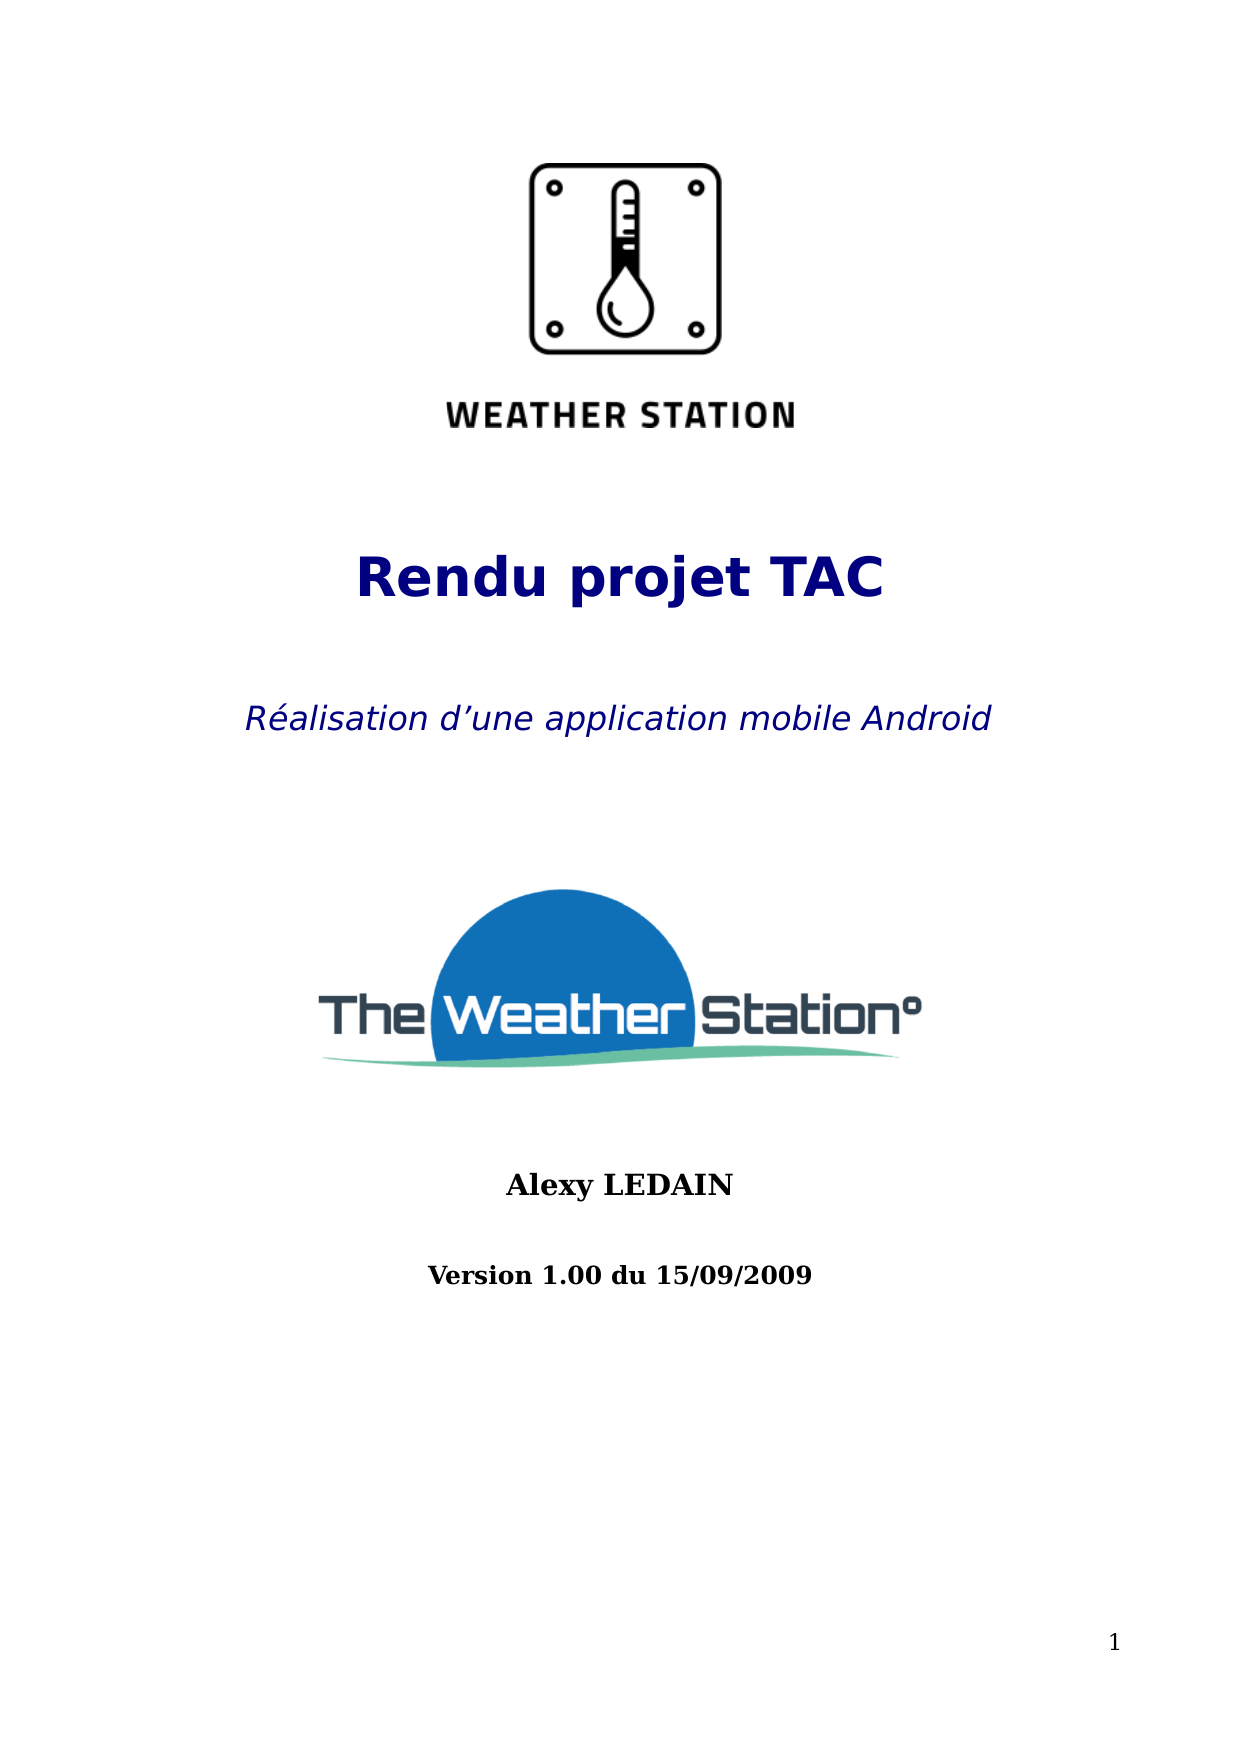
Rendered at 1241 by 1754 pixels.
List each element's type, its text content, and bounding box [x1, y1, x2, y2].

text Réalisation d’une application mobile Android [118, 699, 1122, 738]
text Alexy LEDAIN [118, 817, 1122, 1203]
text Version 1.00 du 24/11/2020 [118, 1232, 1122, 1378]
text Rendu projet TAC [118, 546, 1122, 609]
